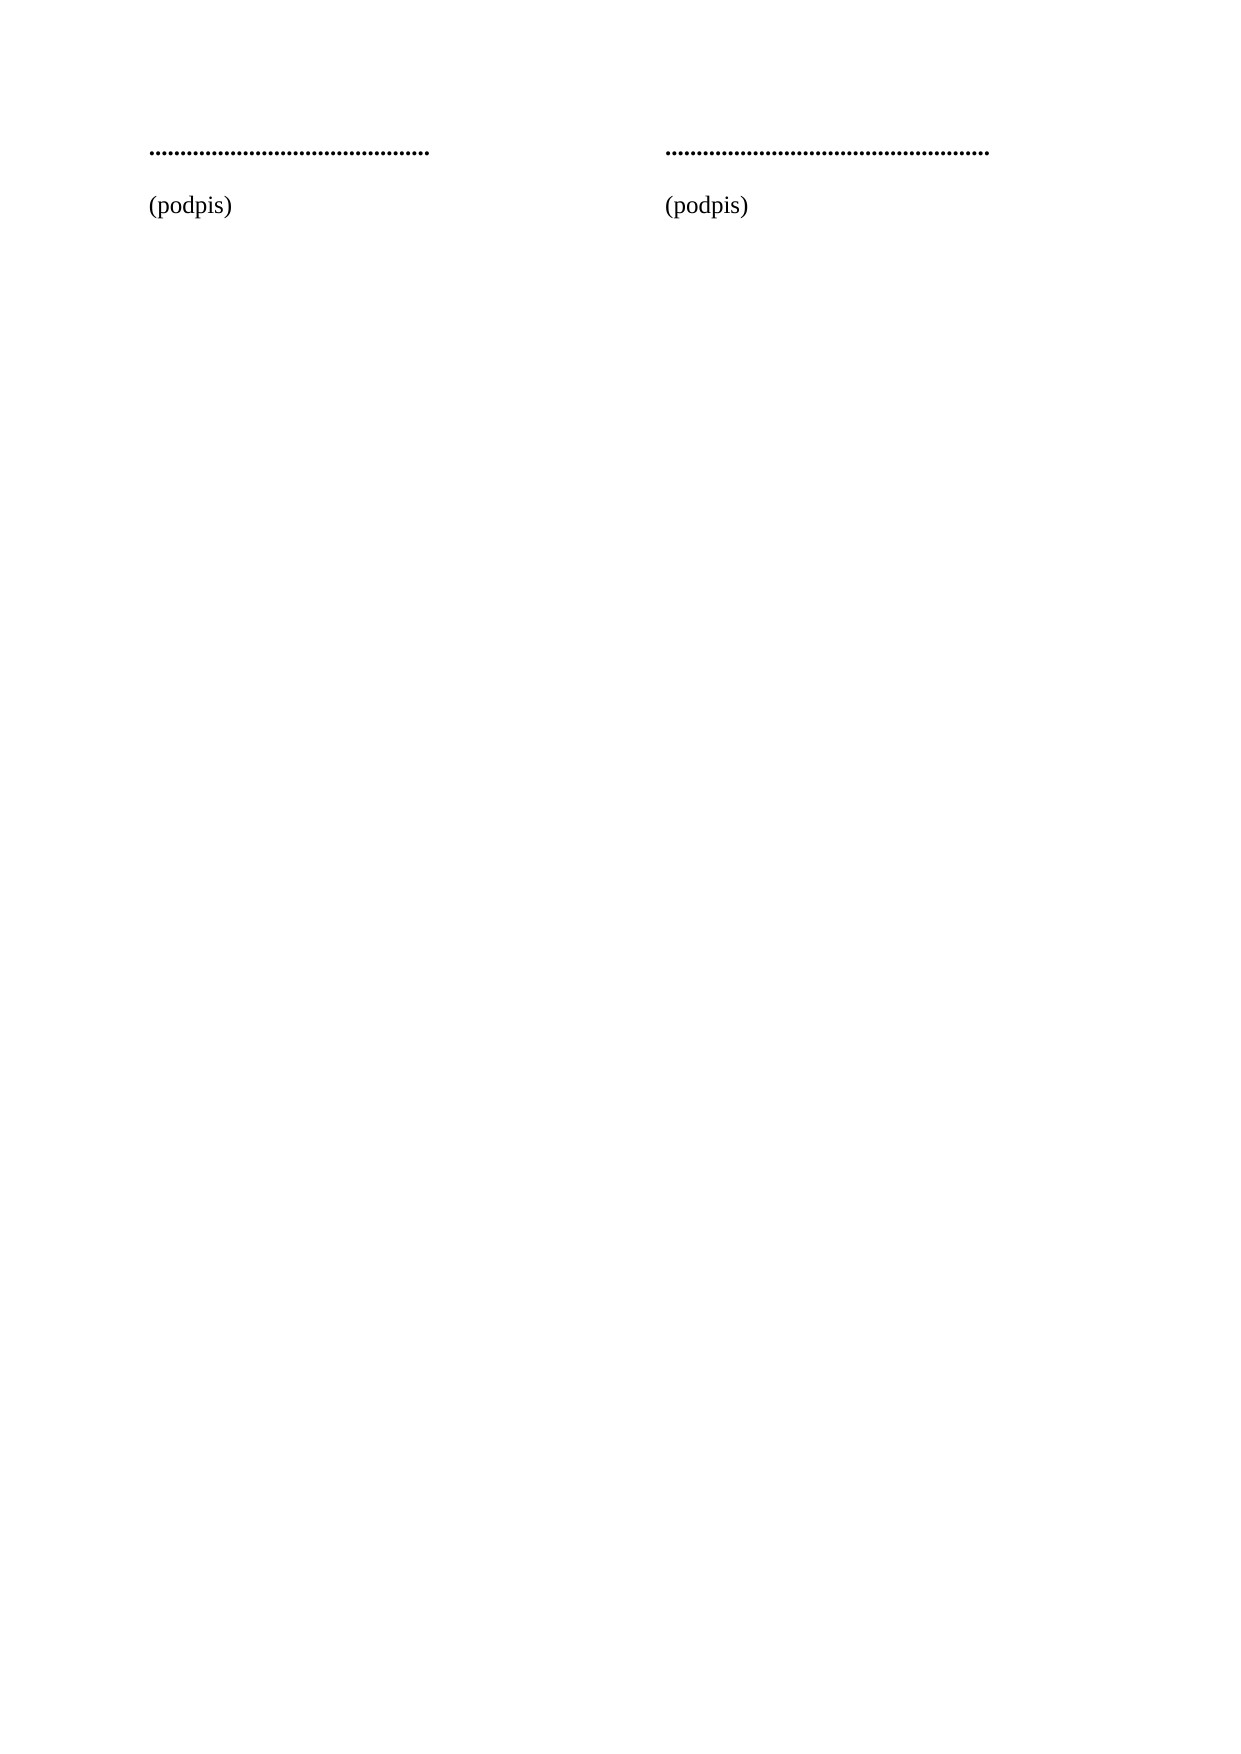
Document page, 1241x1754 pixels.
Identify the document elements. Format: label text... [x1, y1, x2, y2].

text ............................................. .................................................... [75, 132, 1165, 161]
text (podpis) (podpis) [75, 190, 1165, 219]
text [75, 75, 1165, 104]
